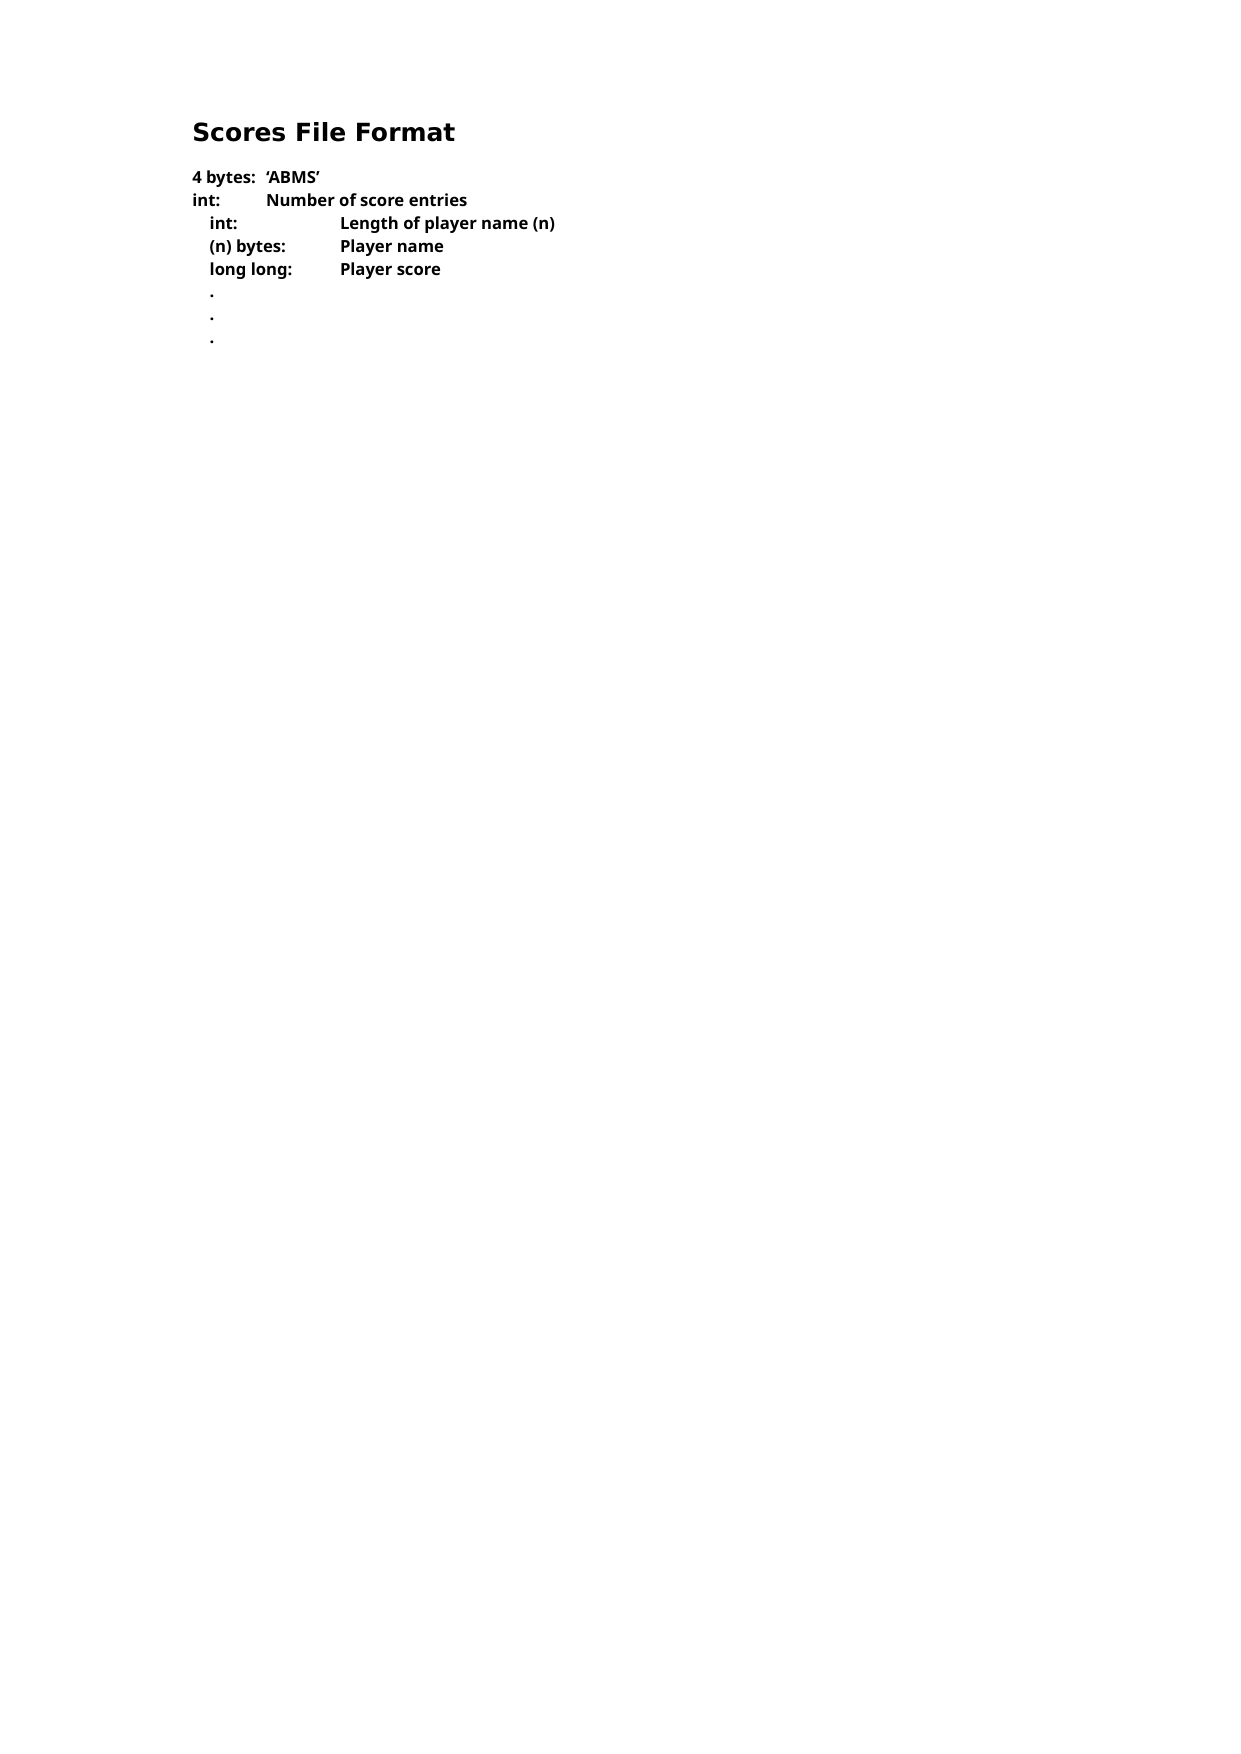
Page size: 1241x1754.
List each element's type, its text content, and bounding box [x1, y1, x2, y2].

subtitle Scores File Format [118, 118, 1122, 147]
text 4 bytes: ‘ABMS’ int: Number of score entries int: Length of player name (n) (n) bytes: Player name long long: Player score . . . [118, 160, 1122, 348]
